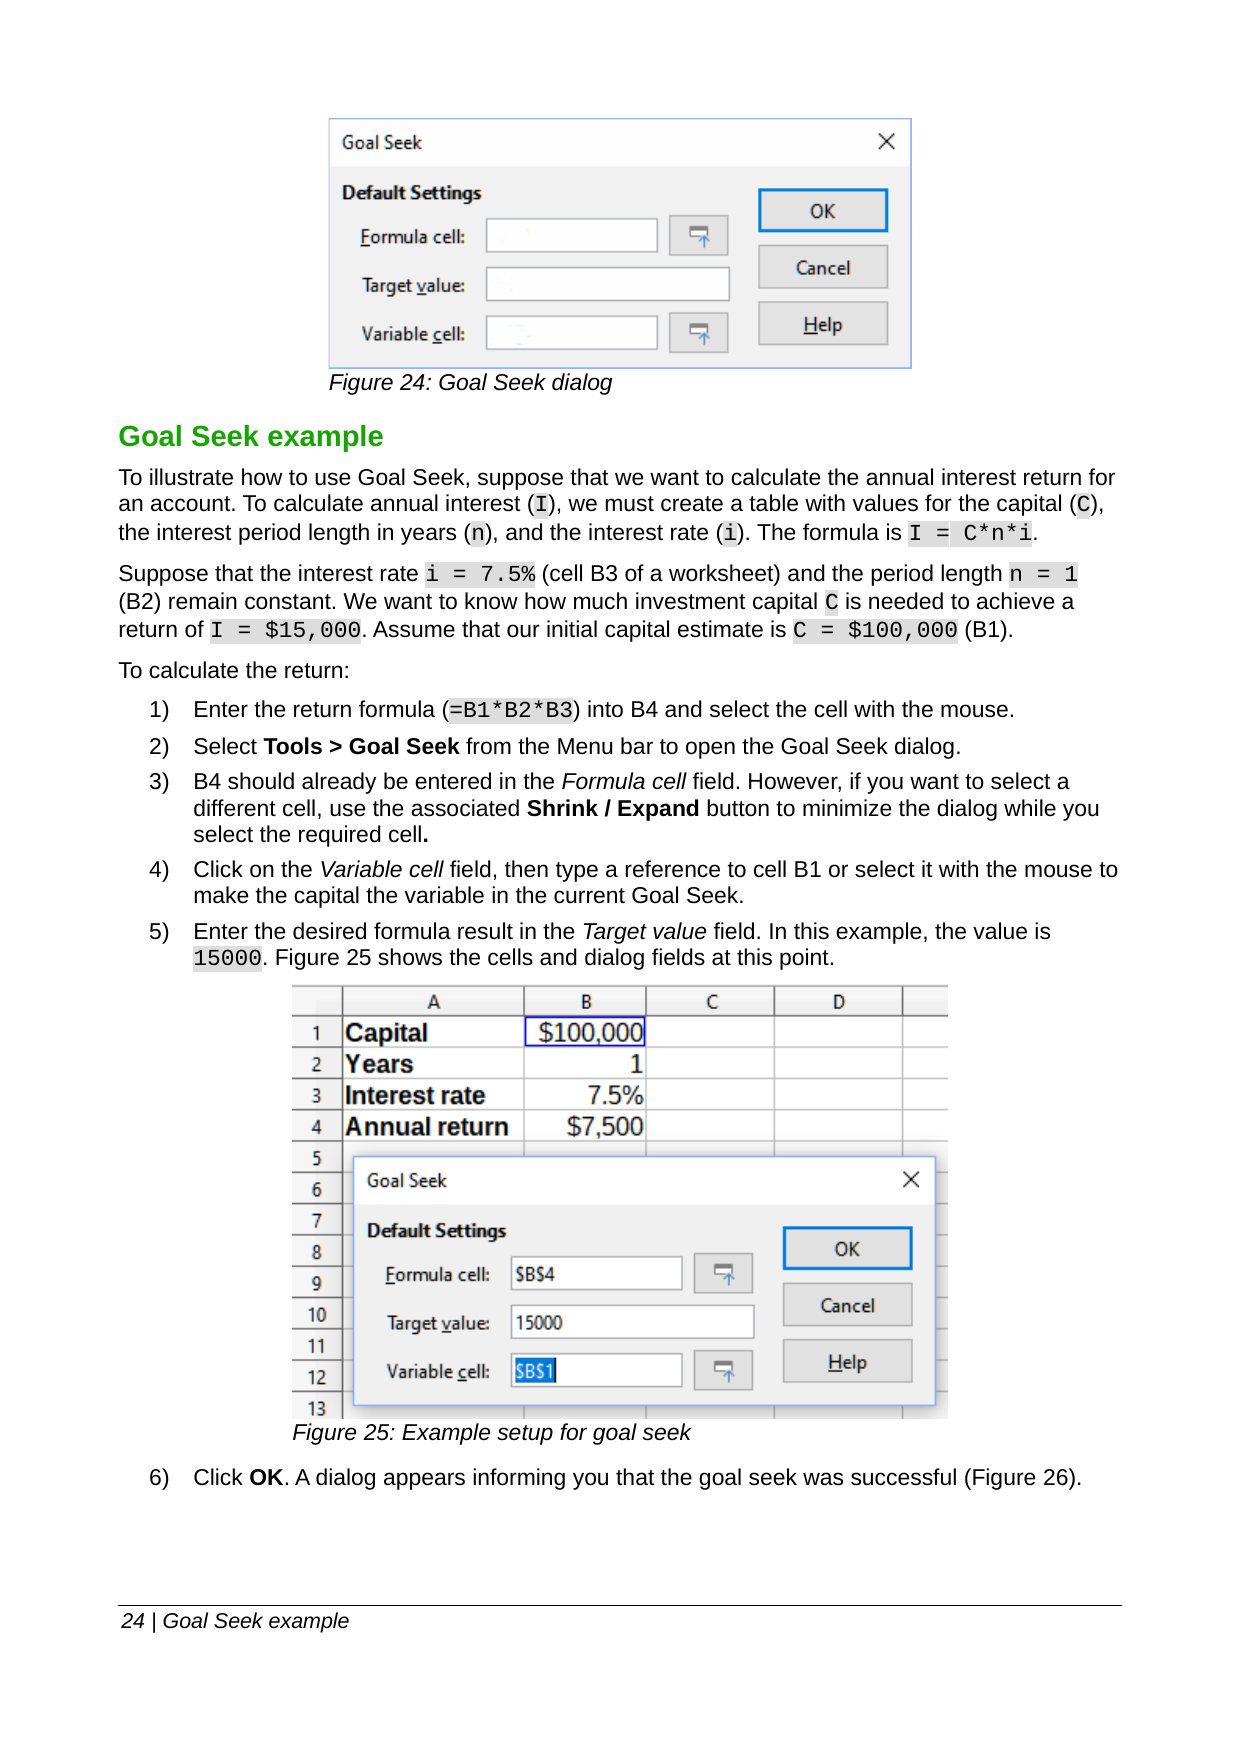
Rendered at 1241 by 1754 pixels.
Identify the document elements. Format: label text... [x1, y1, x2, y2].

list B4 should already be entered in the Formula cell field. However, if you want to select a different cell, use the associated Shrink / Expand button to minimize the dialog while you select the required cell. [169, 768, 1122, 847]
picture [292, 984, 949, 1419]
list Enter the desired formula result in the Target value field. In this example, the value is 15000. Figure 25 shows the cells and dialog fields at this point. [169, 918, 1122, 972]
text Figure 25: Example setup for goal seek [292, 1419, 948, 1445]
text Suppose that the interest rate i = 7.5% (cell B3 of a worksheet) and the period length n = 1 (B2) remain constant. We want to know how much investment capital C is needed to achieve a return of I = $15,000. Assume that our initial capital estimate is C = $100,000 (B1). [118, 559, 1122, 644]
text To illustrate how to use Goal Seek, suppose that we want to calculate the annual interest return for an account. To calculate annual interest (I), we must create a table with values for the capital (C), the interest period length in years (n), and the interest rate (i). The formula is I = C*n*i. [118, 464, 1122, 547]
list Click on the Variable cell field, then type a reference to cell B1 or select it with the mouse to make the capital the variable in the current Goal Seek. [169, 856, 1122, 909]
text To calculate the return: [118, 657, 1122, 683]
list Click OK. A dialog appears informing you that the goal seek was successful (Figure 26). [169, 1464, 1122, 1490]
list Enter the return formula (=B1*B2*B3) into B4 and select the cell with the mouse. [169, 696, 1122, 724]
picture [328, 118, 912, 369]
text Figure 24: Goal Seek dialog [328, 369, 912, 395]
list Select Tools > Goal Seek from the Menu bar to open the Goal Seek dialog. [169, 733, 1122, 759]
subtitle Goal Seek example [118, 419, 1122, 452]
